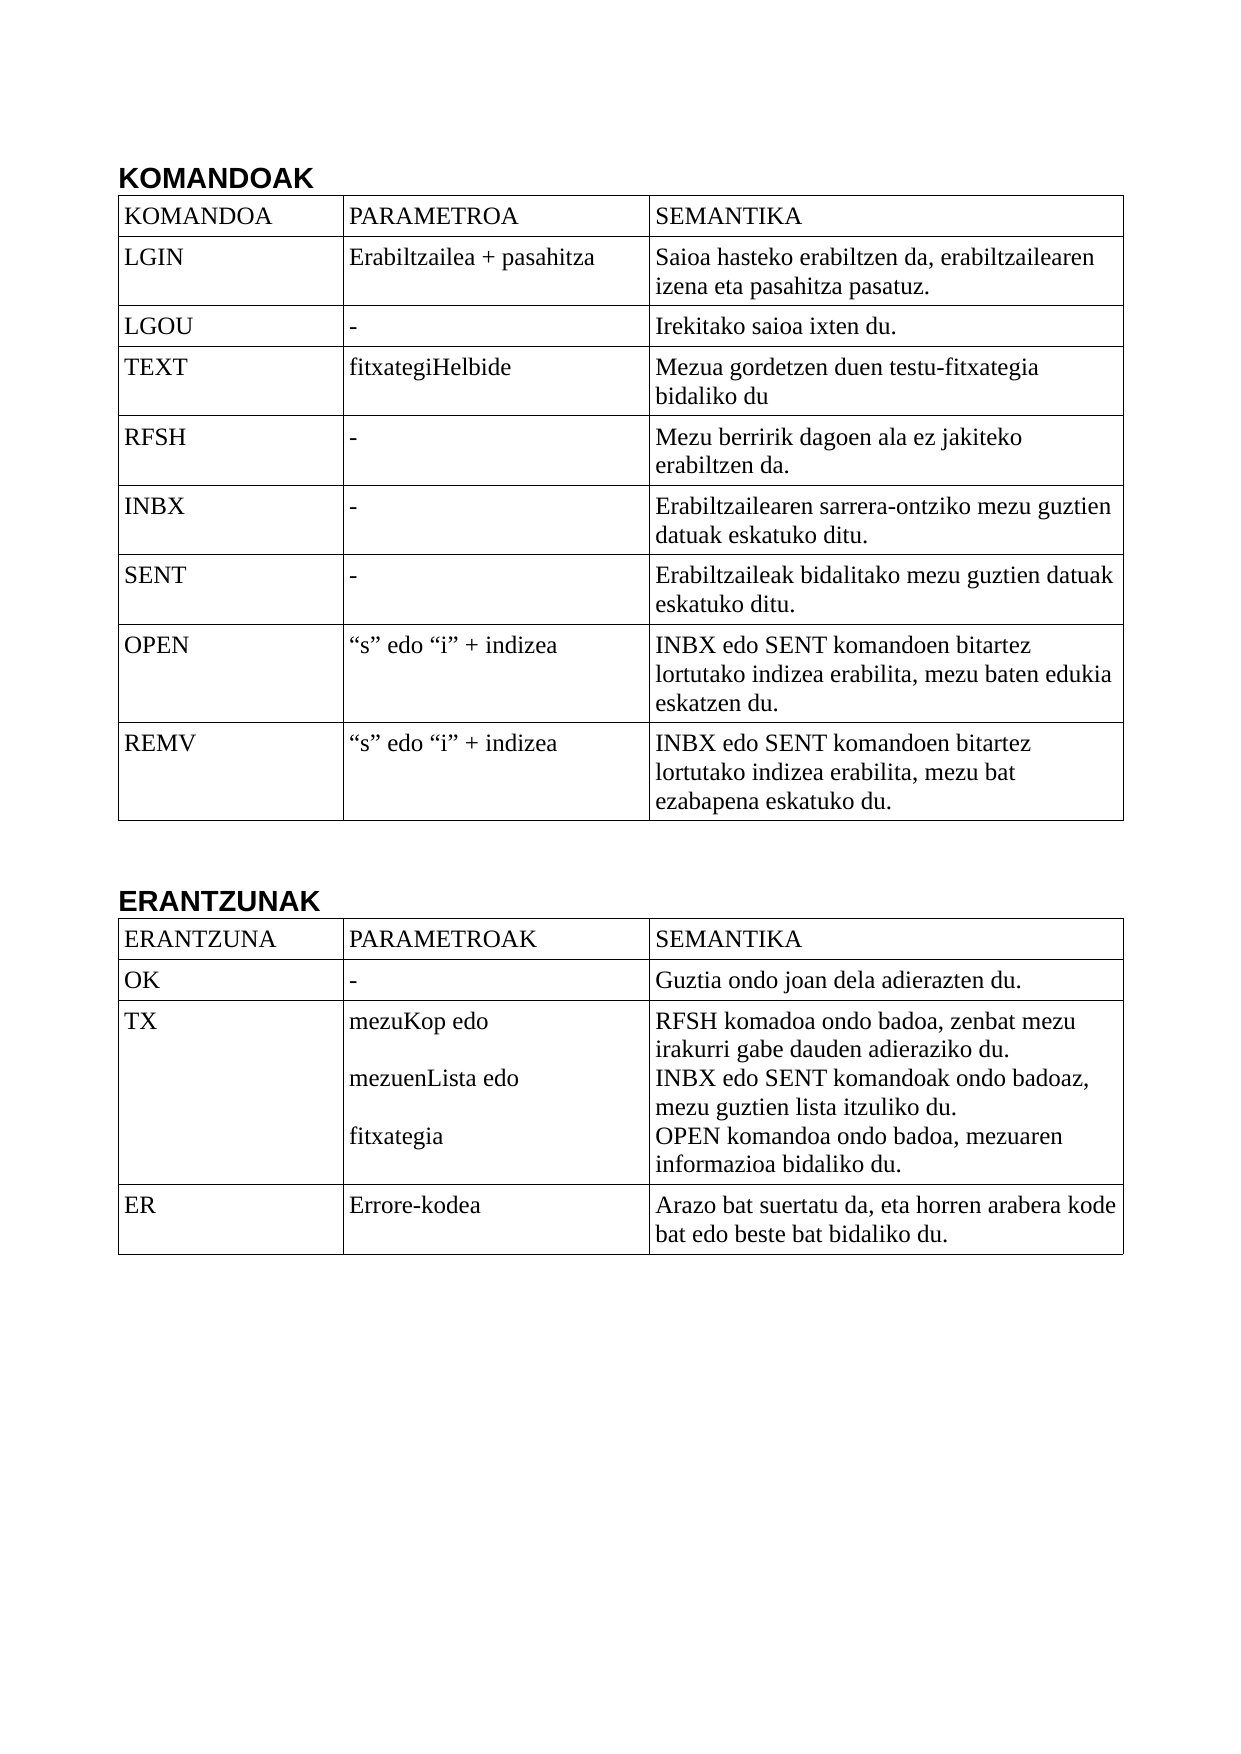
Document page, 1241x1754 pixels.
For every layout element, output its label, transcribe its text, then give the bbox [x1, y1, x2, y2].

subtitle KOMANDOAK [118, 161, 1122, 195]
table_cell Irekitako saioa ixten du. [650, 306, 1123, 346]
table_cell INBX edo SENT komandoen bitartez lortutako indizea erabilita, mezu baten edukia eskatzen du. [650, 625, 1123, 722]
table_cell OK [119, 960, 343, 999]
table_header SEMANTIKA [650, 919, 1123, 959]
table_cell RFSH komadoa ondo badoa, zenbat mezu irakurri gabe dauden adieraziko du. INBX edo SENT komandoak ondo badoaz, mezu guztien lista itzuliko du. OPEN komandoa ondo badoa, mezuaren informazioa bidaliko du. [650, 1001, 1123, 1184]
table_cell - [344, 416, 649, 485]
table_cell Guztia ondo joan dela adierazten du. [650, 960, 1123, 999]
table_cell REMV [119, 723, 343, 820]
table_header ERANTZUNA [119, 919, 343, 959]
table_cell LGIN [119, 237, 343, 305]
table_cell Errore-kodea [344, 1185, 649, 1253]
table_cell Erabiltzaileak bidalitako mezu guztien datuak eskatuko ditu. [650, 555, 1123, 624]
table_cell mezuKop edo mezuenLista edo fitxategia [344, 1001, 649, 1184]
table_cell TX [119, 1001, 343, 1184]
table_cell Erabiltzailea + pasahitza [344, 237, 649, 305]
table_cell INBX edo SENT komandoen bitartez lortutako indizea erabilita, mezu bat ezabapena eskatuko du. [650, 723, 1123, 820]
table_cell “s” edo “i” + indizea [344, 625, 649, 722]
table_cell - [344, 960, 649, 999]
table_cell - [344, 306, 649, 346]
table_cell OPEN [119, 625, 343, 722]
table_cell - [344, 486, 649, 554]
table_cell INBX [119, 486, 343, 554]
table_cell TEXT [119, 347, 343, 415]
table_cell ER [119, 1185, 343, 1253]
table_cell - [344, 555, 649, 624]
table_cell SENT [119, 555, 343, 624]
table_cell fitxategiHelbide [344, 347, 649, 415]
subtitle ERANTZUNAK [118, 884, 1122, 918]
table_header PARAMETROA [344, 196, 649, 236]
table_header PARAMETROAK [344, 919, 649, 959]
table_cell LGOU [119, 306, 343, 346]
table_cell RFSH [119, 416, 343, 485]
table_cell Mezua gordetzen duen testu-fitxategia bidaliko du [650, 347, 1123, 415]
table_cell Erabiltzailearen sarrera-ontziko mezu guztien datuak eskatuko ditu. [650, 486, 1123, 554]
table_cell Saioa hasteko erabiltzen da, erabiltzailearen izena eta pasahitza pasatuz. [650, 237, 1123, 305]
table_cell Mezu berririk dagoen ala ez jakiteko erabiltzen da. [650, 416, 1123, 485]
table_cell Arazo bat suertatu da, eta horren arabera kode bat edo beste bat bidaliko du. [650, 1185, 1123, 1253]
table_header SEMANTIKA [650, 196, 1123, 236]
table_header KOMANDOA [119, 196, 343, 236]
table_cell “s” edo “i” + indizea [344, 723, 649, 820]
